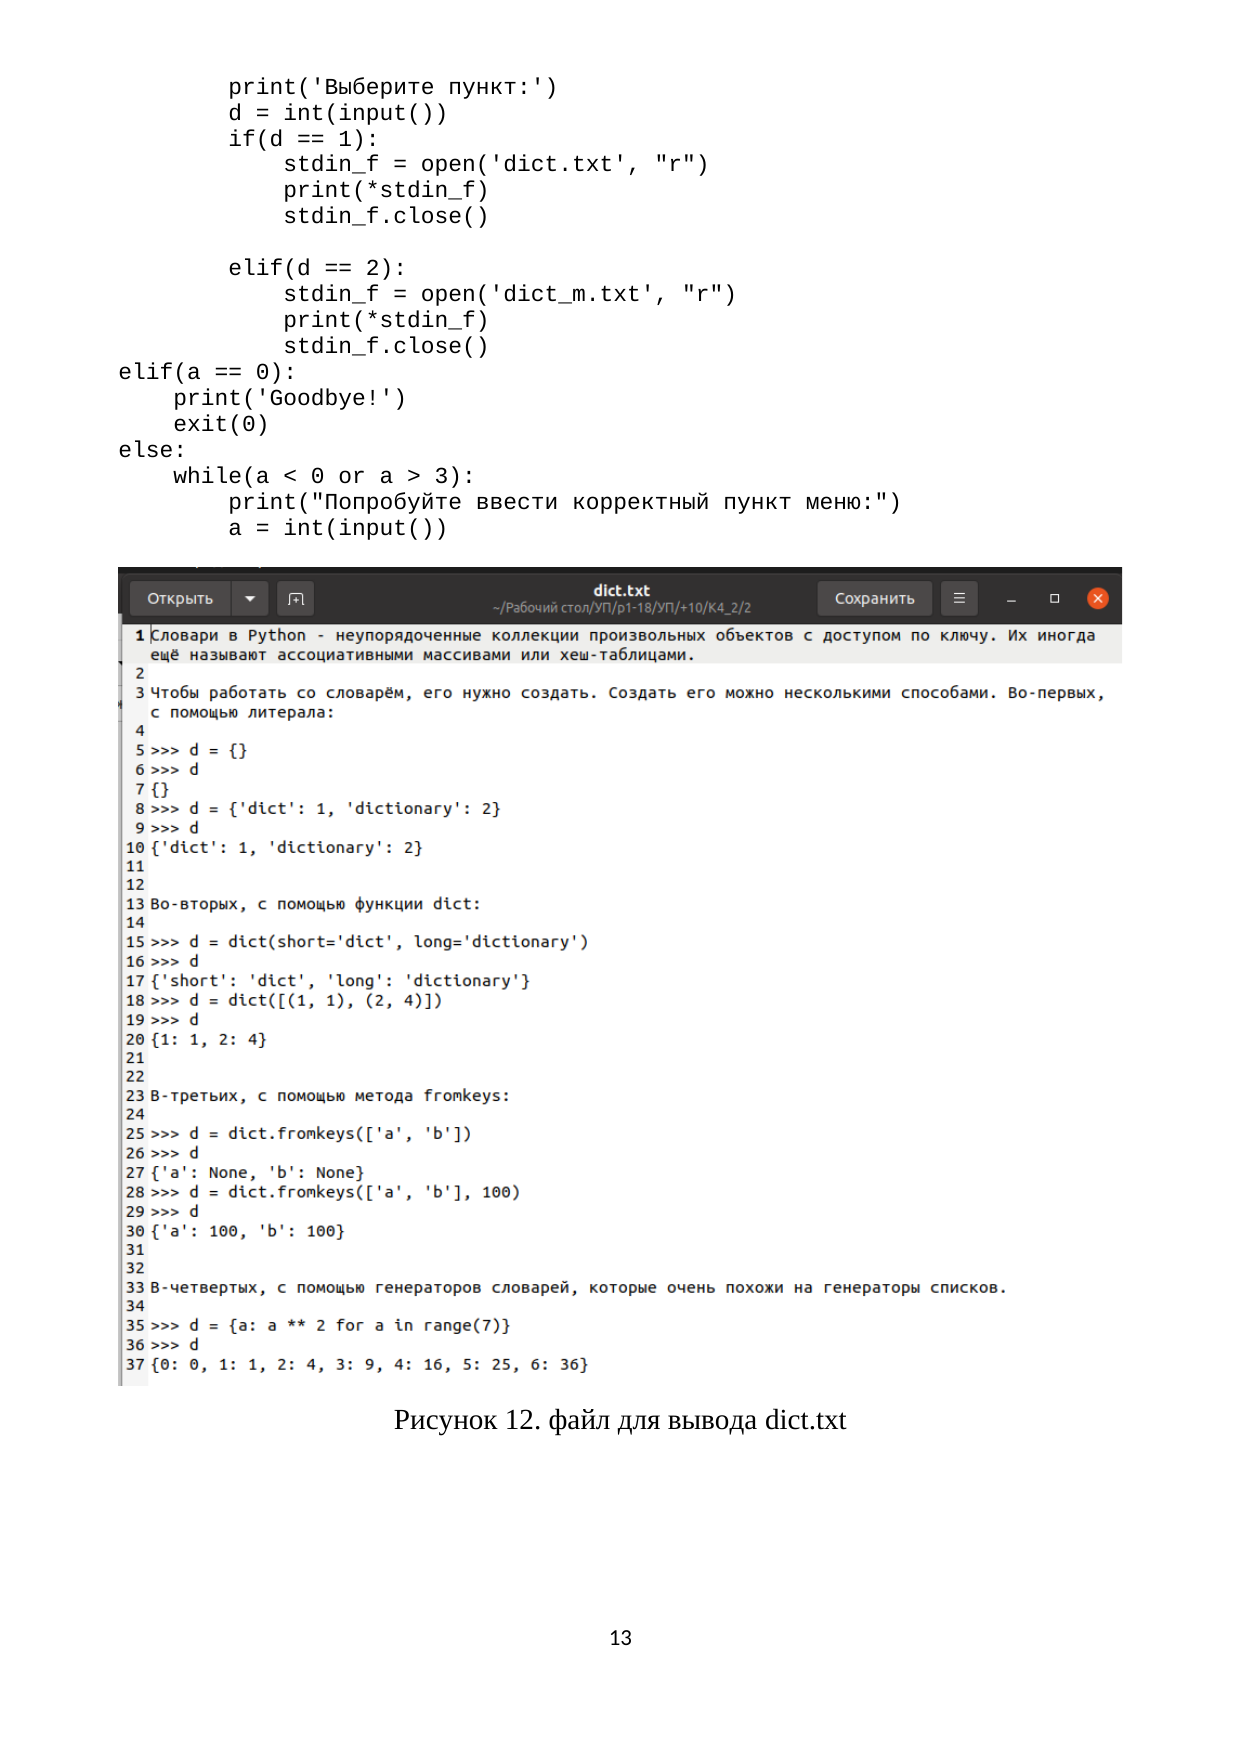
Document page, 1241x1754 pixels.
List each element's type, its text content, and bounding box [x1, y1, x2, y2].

text elif(d == 2): [118, 257, 1122, 282]
text stdin_f = open('dict_m.txt', "r") [118, 282, 1122, 308]
text stdin_f.close() [118, 334, 1122, 360]
text elif(a == 0): [118, 360, 1122, 386]
text print('Goodbye!') [118, 386, 1122, 412]
text Рисунок 12. файл для вывода dict.txt [118, 1386, 1122, 1436]
text else: [118, 438, 1122, 464]
text stdin_f = open('dict.txt', "r") [118, 153, 1122, 179]
text if(d == 1): [118, 127, 1122, 153]
text print('Выберите пункт:') [118, 75, 1122, 101]
text while(a < 0 or a > 3): [118, 464, 1122, 490]
text print("Попробуйте ввести корректный пункт меню:") [118, 490, 1122, 516]
text print(*stdin_f) [118, 179, 1122, 205]
text stdin_f.close() [118, 205, 1122, 231]
text a = int(input()) [118, 516, 1122, 542]
picture [118, 567, 1123, 1386]
text exit(0) [118, 412, 1122, 438]
text print(*stdin_f) [118, 308, 1122, 334]
text d = int(input()) [118, 101, 1122, 127]
